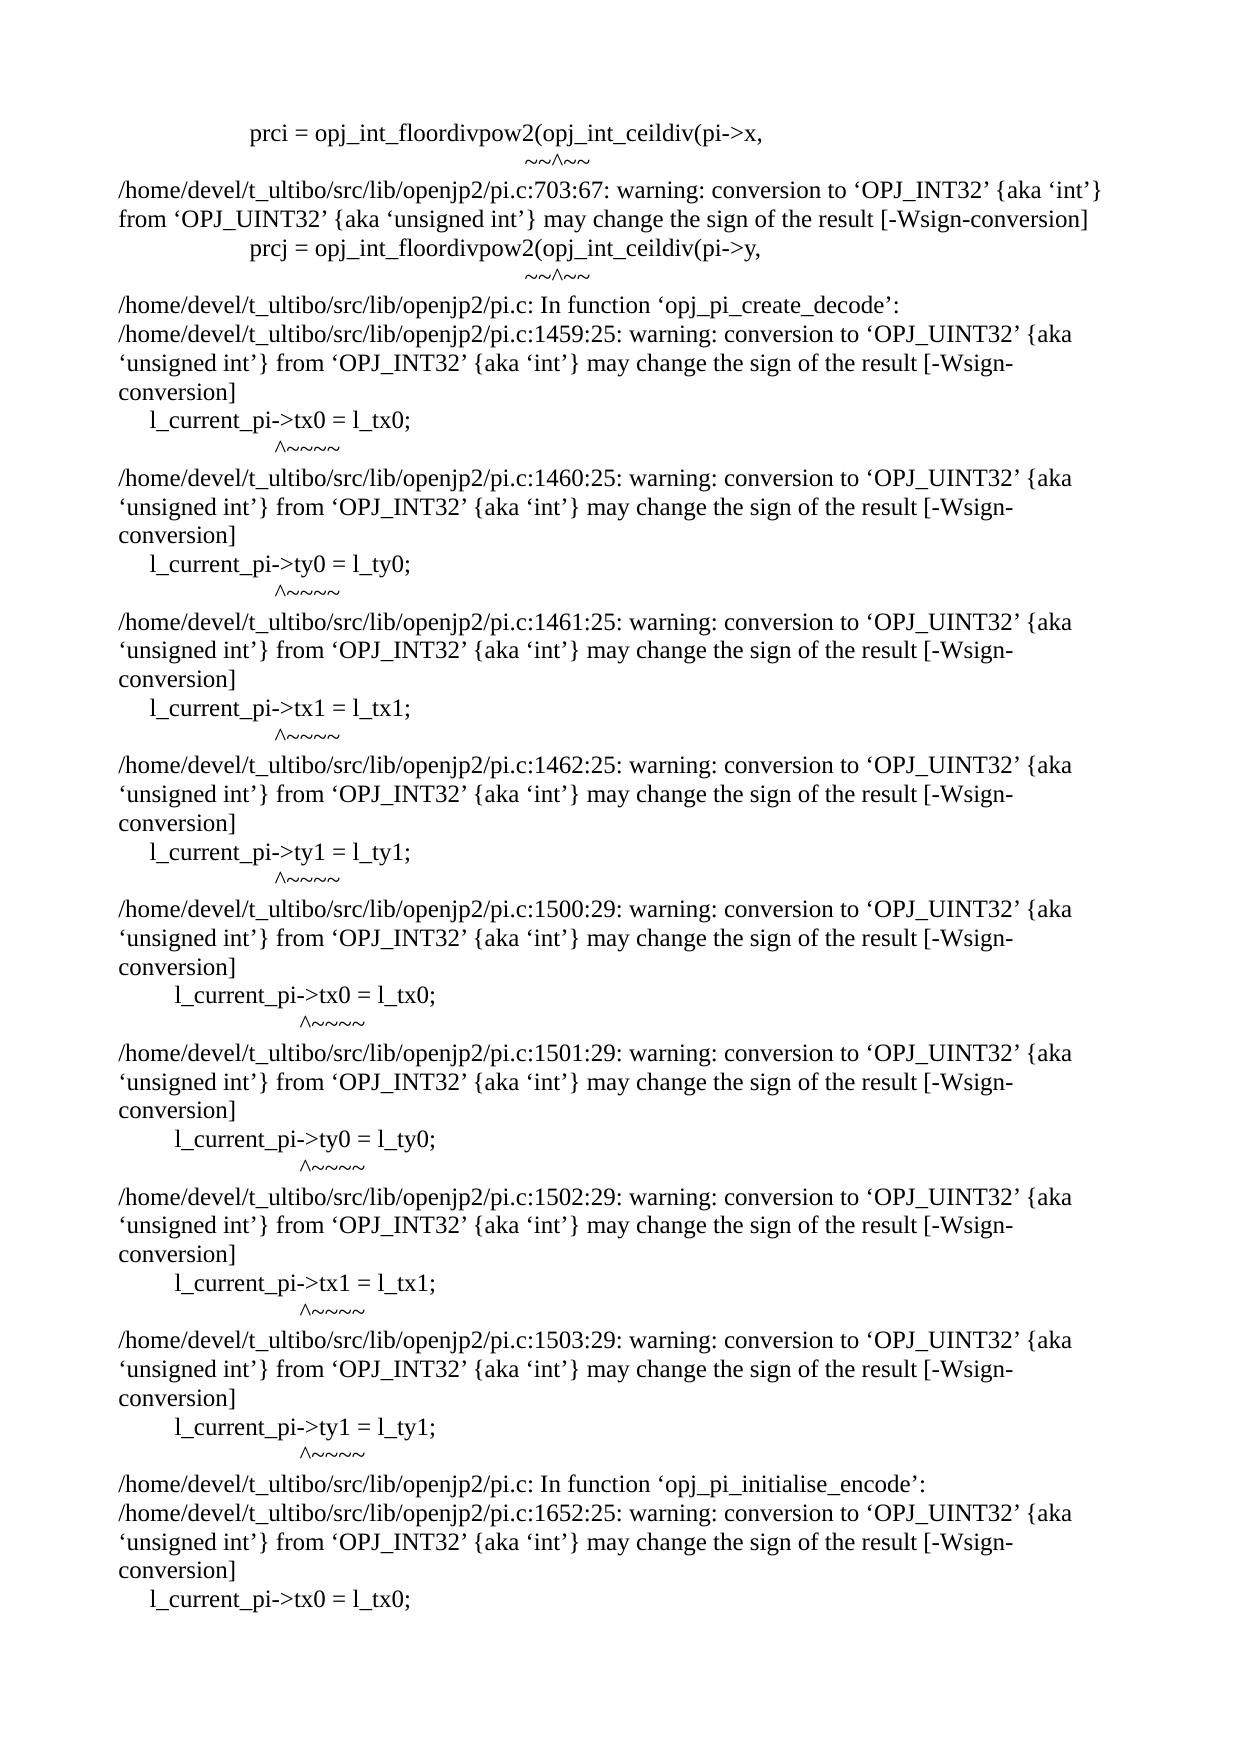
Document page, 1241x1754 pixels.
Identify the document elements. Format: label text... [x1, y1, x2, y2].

text l_current_pi->ty0 = l_ty0; [118, 1124, 1122, 1153]
text ^~~~~ [118, 1297, 1122, 1326]
text /home/devel/t_ultibo/src/lib/openjp2/pi.c:1500:29: warning: conversion to ‘OPJ_UINT32’ {aka ‘unsigned int’} from ‘OPJ_INT32’ {aka ‘int’} may change the sign of the result [-Wsign-conversion] [118, 894, 1122, 981]
text ^~~~~ [118, 722, 1122, 751]
text /home/devel/t_ultibo/src/lib/openjp2/pi.c:1502:29: warning: conversion to ‘OPJ_UINT32’ {aka ‘unsigned int’} from ‘OPJ_INT32’ {aka ‘int’} may change the sign of the result [-Wsign-conversion] [118, 1182, 1122, 1268]
text ~~^~~ [118, 147, 1122, 176]
text l_current_pi->tx0 = l_tx0; [118, 406, 1122, 434]
text /home/devel/t_ultibo/src/lib/openjp2/pi.c: In function ‘opj_pi_initialise_encode’: [118, 1469, 1122, 1498]
text /home/devel/t_ultibo/src/lib/openjp2/pi.c: In function ‘opj_pi_create_decode’: [118, 291, 1122, 319]
text prci = opj_int_floordivpow2(opj_int_ceildiv(pi->x, [118, 118, 1122, 147]
text l_current_pi->tx0 = l_tx0; [118, 1584, 1122, 1613]
text ^~~~~ [118, 866, 1122, 894]
text /home/devel/t_ultibo/src/lib/openjp2/pi.c:1652:25: warning: conversion to ‘OPJ_UINT32’ {aka ‘unsigned int’} from ‘OPJ_INT32’ {aka ‘int’} may change the sign of the result [-Wsign-conversion] [118, 1498, 1122, 1584]
text /home/devel/t_ultibo/src/lib/openjp2/pi.c:1460:25: warning: conversion to ‘OPJ_UINT32’ {aka ‘unsigned int’} from ‘OPJ_INT32’ {aka ‘int’} may change the sign of the result [-Wsign-conversion] [118, 463, 1122, 549]
text prcj = opj_int_floordivpow2(opj_int_ceildiv(pi->y, [118, 233, 1122, 262]
text l_current_pi->tx1 = l_tx1; [118, 1268, 1122, 1297]
text l_current_pi->ty1 = l_ty1; [118, 1412, 1122, 1441]
text /home/devel/t_ultibo/src/lib/openjp2/pi.c:1461:25: warning: conversion to ‘OPJ_UINT32’ {aka ‘unsigned int’} from ‘OPJ_INT32’ {aka ‘int’} may change the sign of the result [-Wsign-conversion] [118, 607, 1122, 693]
text ^~~~~ [118, 1009, 1122, 1038]
text l_current_pi->tx0 = l_tx0; [118, 981, 1122, 1009]
text l_current_pi->ty1 = l_ty1; [118, 837, 1122, 866]
text ^~~~~ [118, 1441, 1122, 1469]
text /home/devel/t_ultibo/src/lib/openjp2/pi.c:703:67: warning: conversion to ‘OPJ_INT32’ {aka ‘int’} from ‘OPJ_UINT32’ {aka ‘unsigned int’} may change the sign of the result [-Wsign-conversion] [118, 176, 1122, 233]
text /home/devel/t_ultibo/src/lib/openjp2/pi.c:1501:29: warning: conversion to ‘OPJ_UINT32’ {aka ‘unsigned int’} from ‘OPJ_INT32’ {aka ‘int’} may change the sign of the result [-Wsign-conversion] [118, 1038, 1122, 1124]
text /home/devel/t_ultibo/src/lib/openjp2/pi.c:1462:25: warning: conversion to ‘OPJ_UINT32’ {aka ‘unsigned int’} from ‘OPJ_INT32’ {aka ‘int’} may change the sign of the result [-Wsign-conversion] [118, 751, 1122, 837]
text ^~~~~ [118, 578, 1122, 607]
text l_current_pi->tx1 = l_tx1; [118, 693, 1122, 722]
text l_current_pi->ty0 = l_ty0; [118, 549, 1122, 578]
text ^~~~~ [118, 434, 1122, 463]
text ^~~~~ [118, 1153, 1122, 1182]
text /home/devel/t_ultibo/src/lib/openjp2/pi.c:1503:29: warning: conversion to ‘OPJ_UINT32’ {aka ‘unsigned int’} from ‘OPJ_INT32’ {aka ‘int’} may change the sign of the result [-Wsign-conversion] [118, 1326, 1122, 1412]
text ~~^~~ [118, 262, 1122, 291]
text /home/devel/t_ultibo/src/lib/openjp2/pi.c:1459:25: warning: conversion to ‘OPJ_UINT32’ {aka ‘unsigned int’} from ‘OPJ_INT32’ {aka ‘int’} may change the sign of the result [-Wsign-conversion] [118, 319, 1122, 406]
